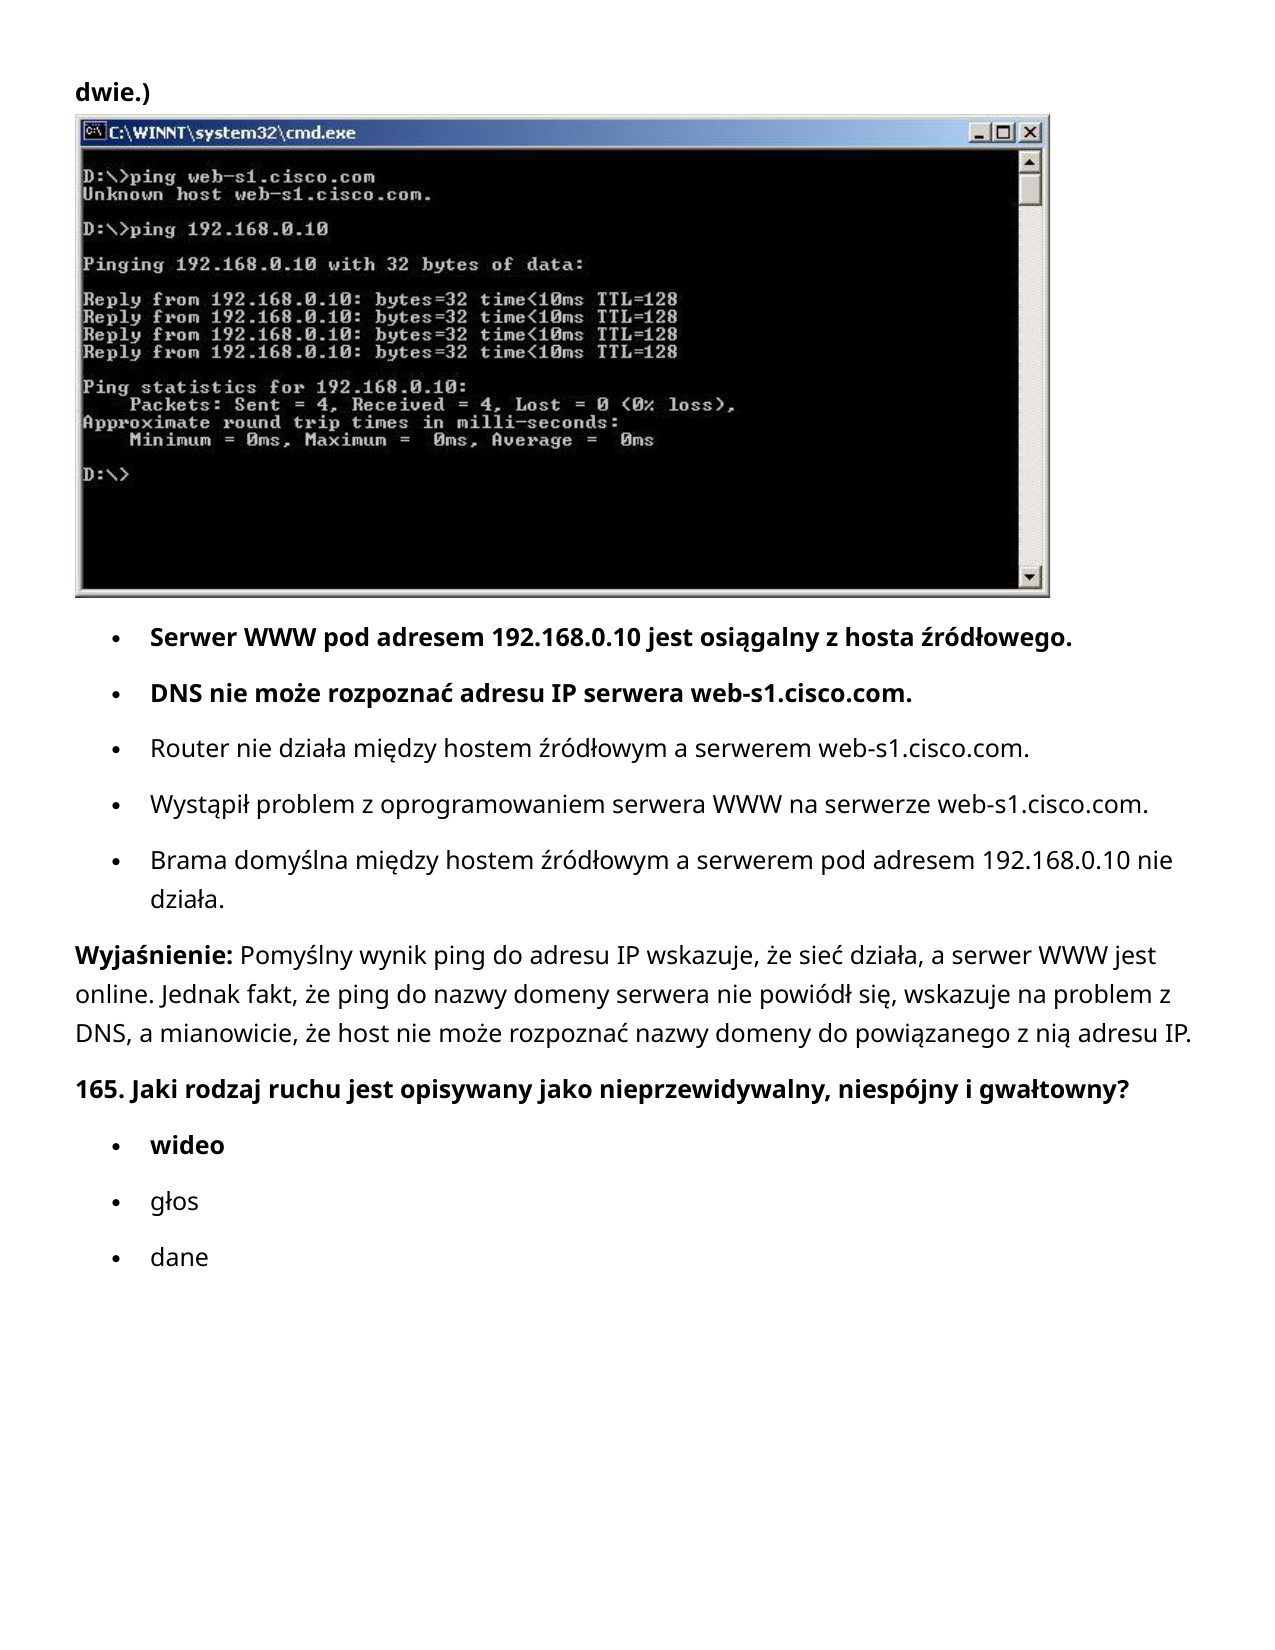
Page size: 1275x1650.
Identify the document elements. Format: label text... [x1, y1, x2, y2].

list Wystąpił problem z oprogramowaniem serwera WWW na serwerze web-s1.cisco.com. [112, 787, 1200, 821]
text 165. Jaki rodzaj ruchu jest opisywany jako nieprzewidywalny, niespójny i gwałtowny? [75, 1072, 1200, 1106]
list dane [112, 1239, 1200, 1273]
list Router nie działa między hostem źródłowym a serwerem web-s1.cisco.com. [112, 731, 1200, 765]
list Brama domyślna między hostem źródłowym a serwerem pod adresem 192.168.0.10 nie działa. [112, 843, 1200, 916]
list wideo [112, 1128, 1200, 1162]
text Wyjaśnienie: Pomyślny wynik ping do adresu IP wskazuje, że sieć działa, a serwer WWW jest online. Jednak fakt, że ping do nazwy domeny serwera nie powiódł się, wskazuje na problem z DNS, a mianowicie, że host nie może rozpoznać nazwy domeny do powiązanego z nią adresu IP. [75, 938, 1200, 1050]
list Serwer WWW pod adresem 192.168.0.10 jest osiągalny z hosta źródłowego. [112, 619, 1200, 653]
text dwie.) [75, 75, 1200, 598]
list głos [112, 1183, 1200, 1218]
list DNS nie może rozpoznać adresu IP serwera web-s1.cisco.com. [112, 675, 1200, 709]
